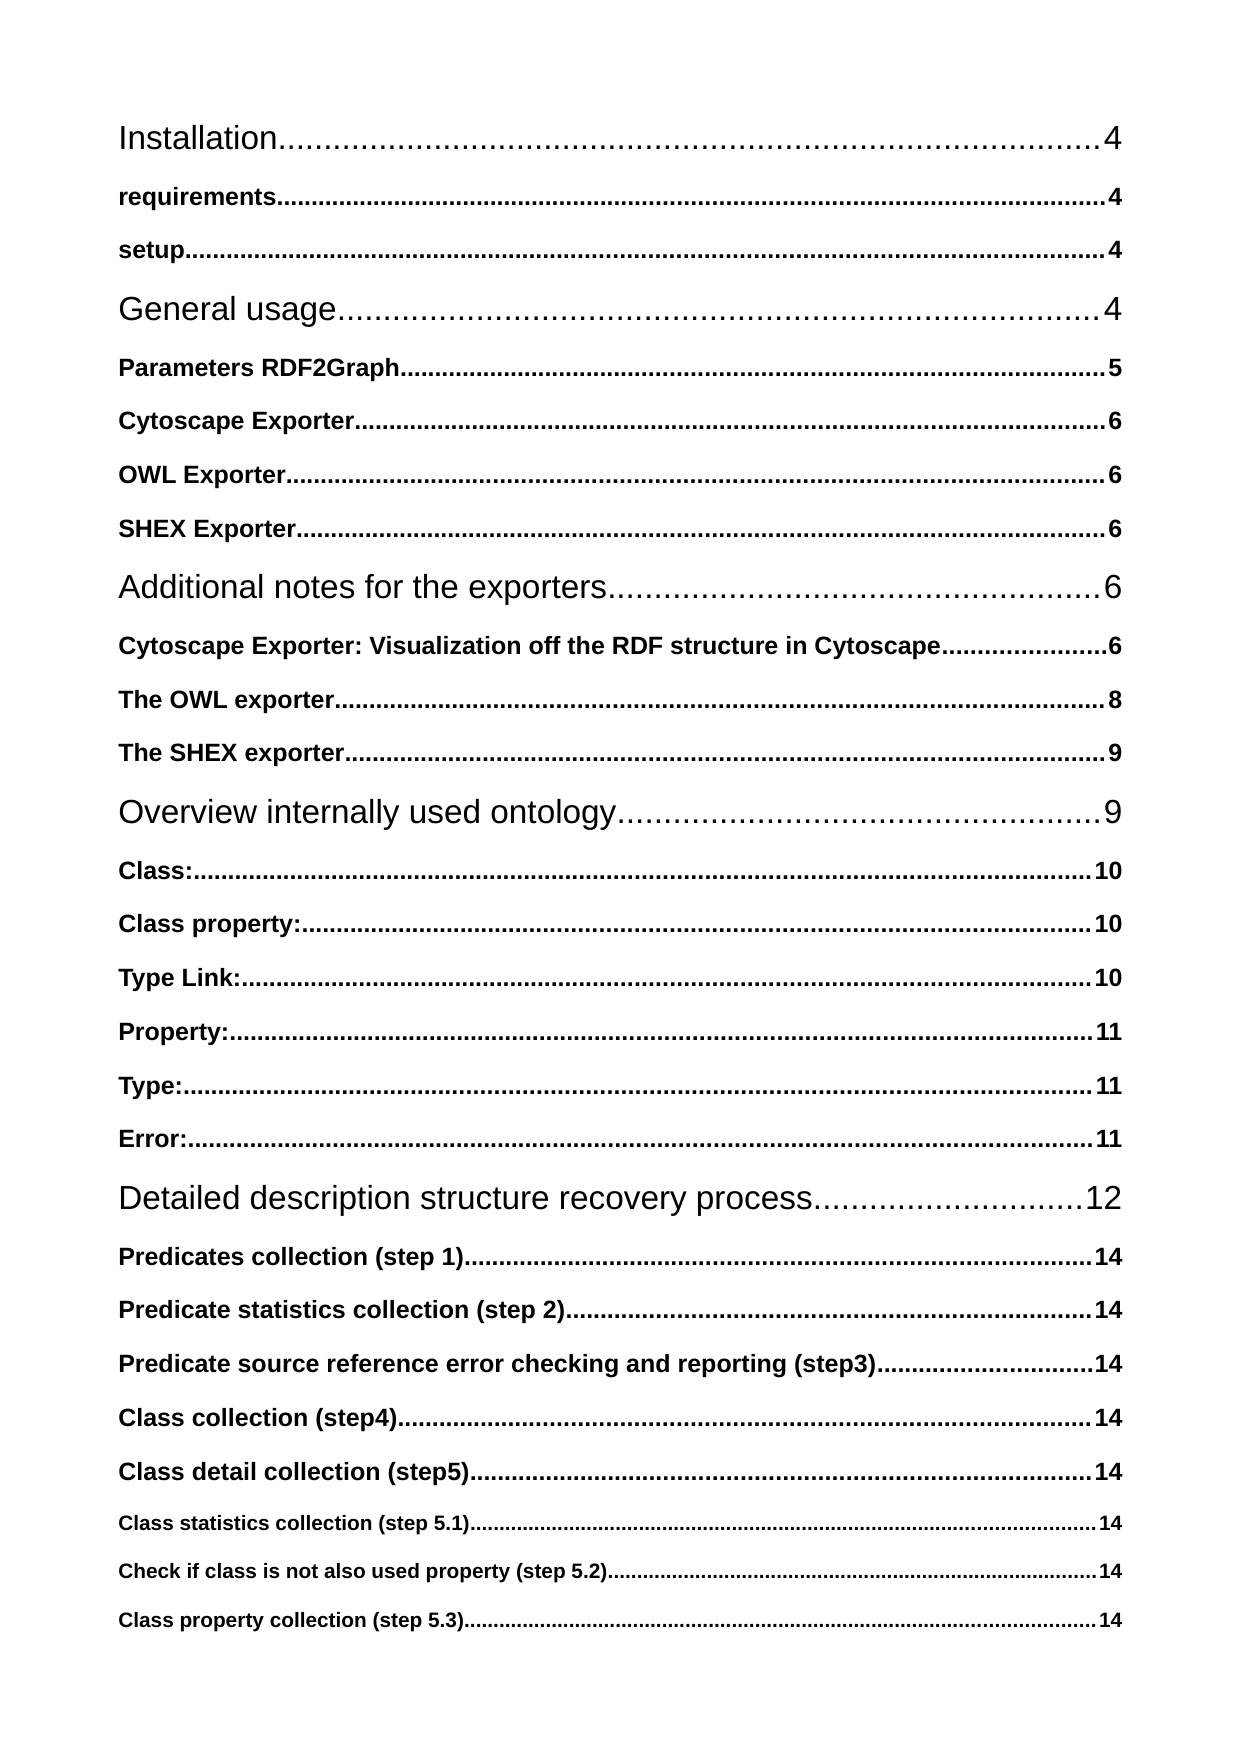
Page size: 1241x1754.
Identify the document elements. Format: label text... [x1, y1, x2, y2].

subtitle OWL Exporter 6 [118, 460, 1122, 489]
subtitle SHEX Exporter 6 [118, 514, 1122, 542]
subtitle Type: 11 [118, 1071, 1122, 1099]
subtitle Detailed description structure recovery process 12 [118, 1178, 1122, 1217]
subtitle requirements 4 [118, 182, 1122, 210]
subtitle Predicates collection (step 1) 14 [118, 1242, 1122, 1270]
subtitle Property: 11 [118, 1017, 1122, 1046]
subtitle Installation 4 [118, 118, 1122, 157]
subtitle Class: 10 [118, 856, 1122, 884]
subtitle Predicate source reference error checking and reporting (step3) 14 [118, 1349, 1122, 1378]
subtitle Class detail collection (step5) 14 [118, 1457, 1122, 1485]
subtitle Check if class is not also used property (step 5.2) 14 [118, 1559, 1122, 1583]
subtitle Cytoscape Exporter 6 [118, 406, 1122, 435]
subtitle setup 4 [118, 235, 1122, 264]
subtitle Class property: 10 [118, 909, 1122, 938]
subtitle Parameters RDF2Graph 5 [118, 352, 1122, 381]
subtitle General usage 4 [118, 289, 1122, 327]
subtitle The OWL exporter 8 [118, 685, 1122, 713]
subtitle Class collection (step4) 14 [118, 1403, 1122, 1432]
subtitle Predicate statistics collection (step 2) 14 [118, 1295, 1122, 1324]
subtitle Class statistics collection (step 5.1) 14 [118, 1510, 1122, 1534]
subtitle Error: 11 [118, 1124, 1122, 1153]
subtitle The SHEX exporter 9 [118, 738, 1122, 767]
subtitle Overview internally used ontology 9 [118, 792, 1122, 831]
subtitle Type Link: 10 [118, 963, 1122, 992]
subtitle Class property collection (step 5.3) 14 [118, 1608, 1122, 1632]
subtitle Cytoscape Exporter: Visualization off the RDF structure in Cytoscape 6 [118, 631, 1122, 660]
subtitle Additional notes for the exporters 6 [118, 567, 1122, 606]
